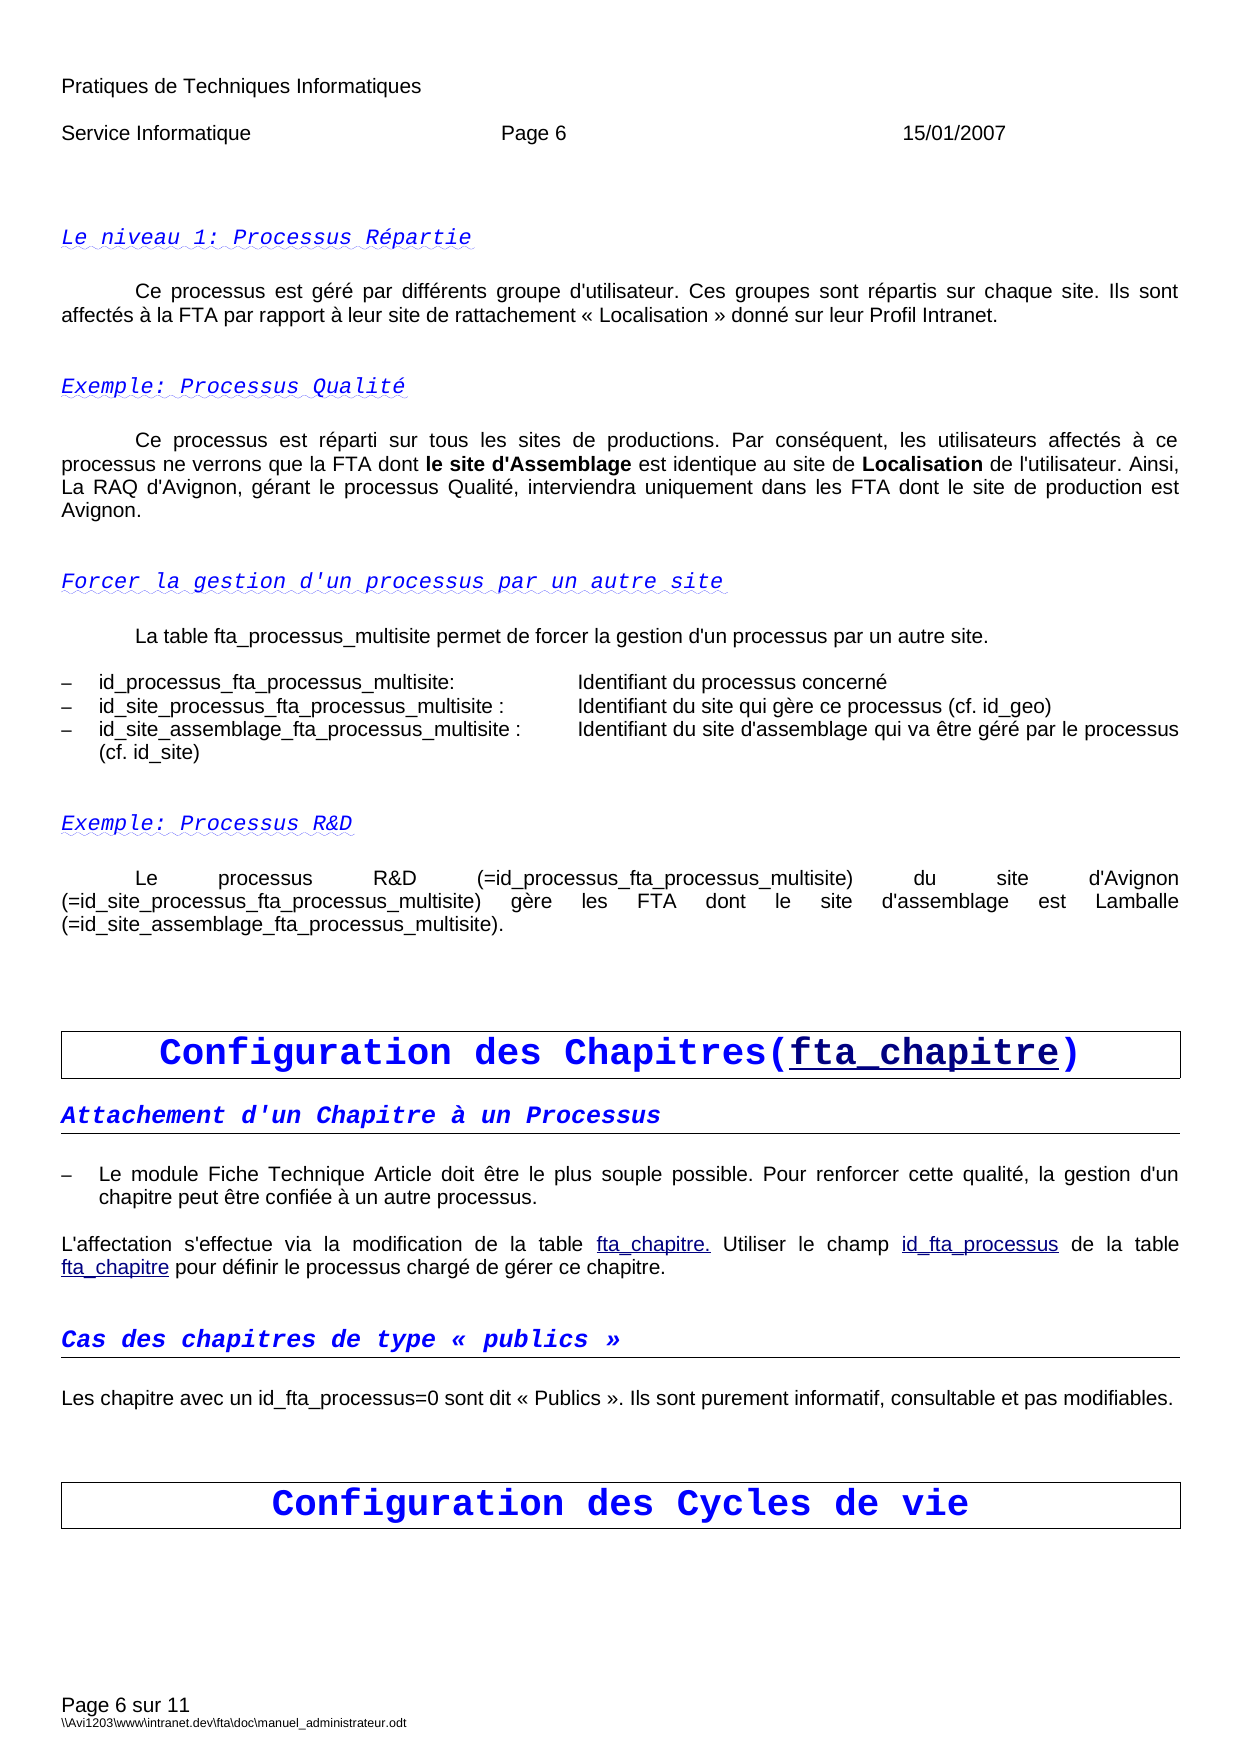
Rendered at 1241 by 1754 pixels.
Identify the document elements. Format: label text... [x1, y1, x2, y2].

subtitle Exemple: Processus Qualité [61, 375, 1180, 400]
text L'affectation s'effectue via la modification de la table fta_chapitre. Utiliser le champ id_fta_processus de la table fta_chapitre pour définir le processus chargé de gérer ce chapitre. [61, 1232, 1180, 1279]
text Ce processus est réparti sur tous les sites de productions. Par conséquent, les utilisateurs affectés à ce processus ne verrons que la FTA dont le site d'Assemblage est identique au site de Localisation de l'utilisateur. Ainsi, La RAQ d'Avignon, gérant le processus Qualité, interviendra uniquement dans les FTA dont le site de production est Avignon. [61, 429, 1180, 522]
subtitle Exemple: Processus R&D [61, 812, 1180, 837]
subtitle Le niveau 1: Processus Répartie [61, 226, 1180, 251]
list id_site_processus_fta_processus_multisite : Identifiant du site qui gère ce processus (cf. id_geo) [61, 694, 1180, 717]
subtitle Cas des chapitres de type « publics » [61, 1327, 1180, 1357]
subtitle Attachement d'un Chapitre à un Processus [61, 1103, 1180, 1133]
text Le processus R&D (=id_processus_fta_processus_multisite) du site d'Avignon (=id_site_processus_fta_processus_multisite) gère les FTA dont le site d'assemblage est Lamballe (=id_site_assemblage_fta_processus_multisite). [61, 866, 1180, 936]
list id_site_assemblage_fta_processus_multisite : Identifiant du site d'assemblage qui va être géré par le processus (cf. id_site) [61, 717, 1180, 764]
subtitle Configuration des Cycles de vie [62, 1483, 1180, 1528]
subtitle Forcer la gestion d'un processus par un autre site [61, 570, 1180, 595]
text Ce processus est géré par différents groupe d'utilisateur. Ces groupes sont répartis sur chaque site. Ils sont affectés à la FTA par rapport à leur site de rattachement « Localisation » donné sur leur Profil Intranet. [61, 280, 1180, 327]
text La table fta_processus_multisite permet de forcer la gestion d'un processus par un autre site. [61, 624, 1180, 648]
subtitle Configuration des Chapitres(fta_chapitre) [62, 1032, 1180, 1078]
list id_processus_fta_processus_multisite: Identifiant du processus concerné [61, 671, 1180, 694]
text Les chapitre avec un id_fta_processus=0 sont dit « Publics ». Ils sont purement informatif, consultable et pas modifiables. [61, 1387, 1180, 1410]
list Le module Fiche Technique Article doit être le plus souple possible. Pour renforcer cette qualité, la gestion d'un chapitre peut être confiée à un autre processus. [61, 1163, 1180, 1209]
